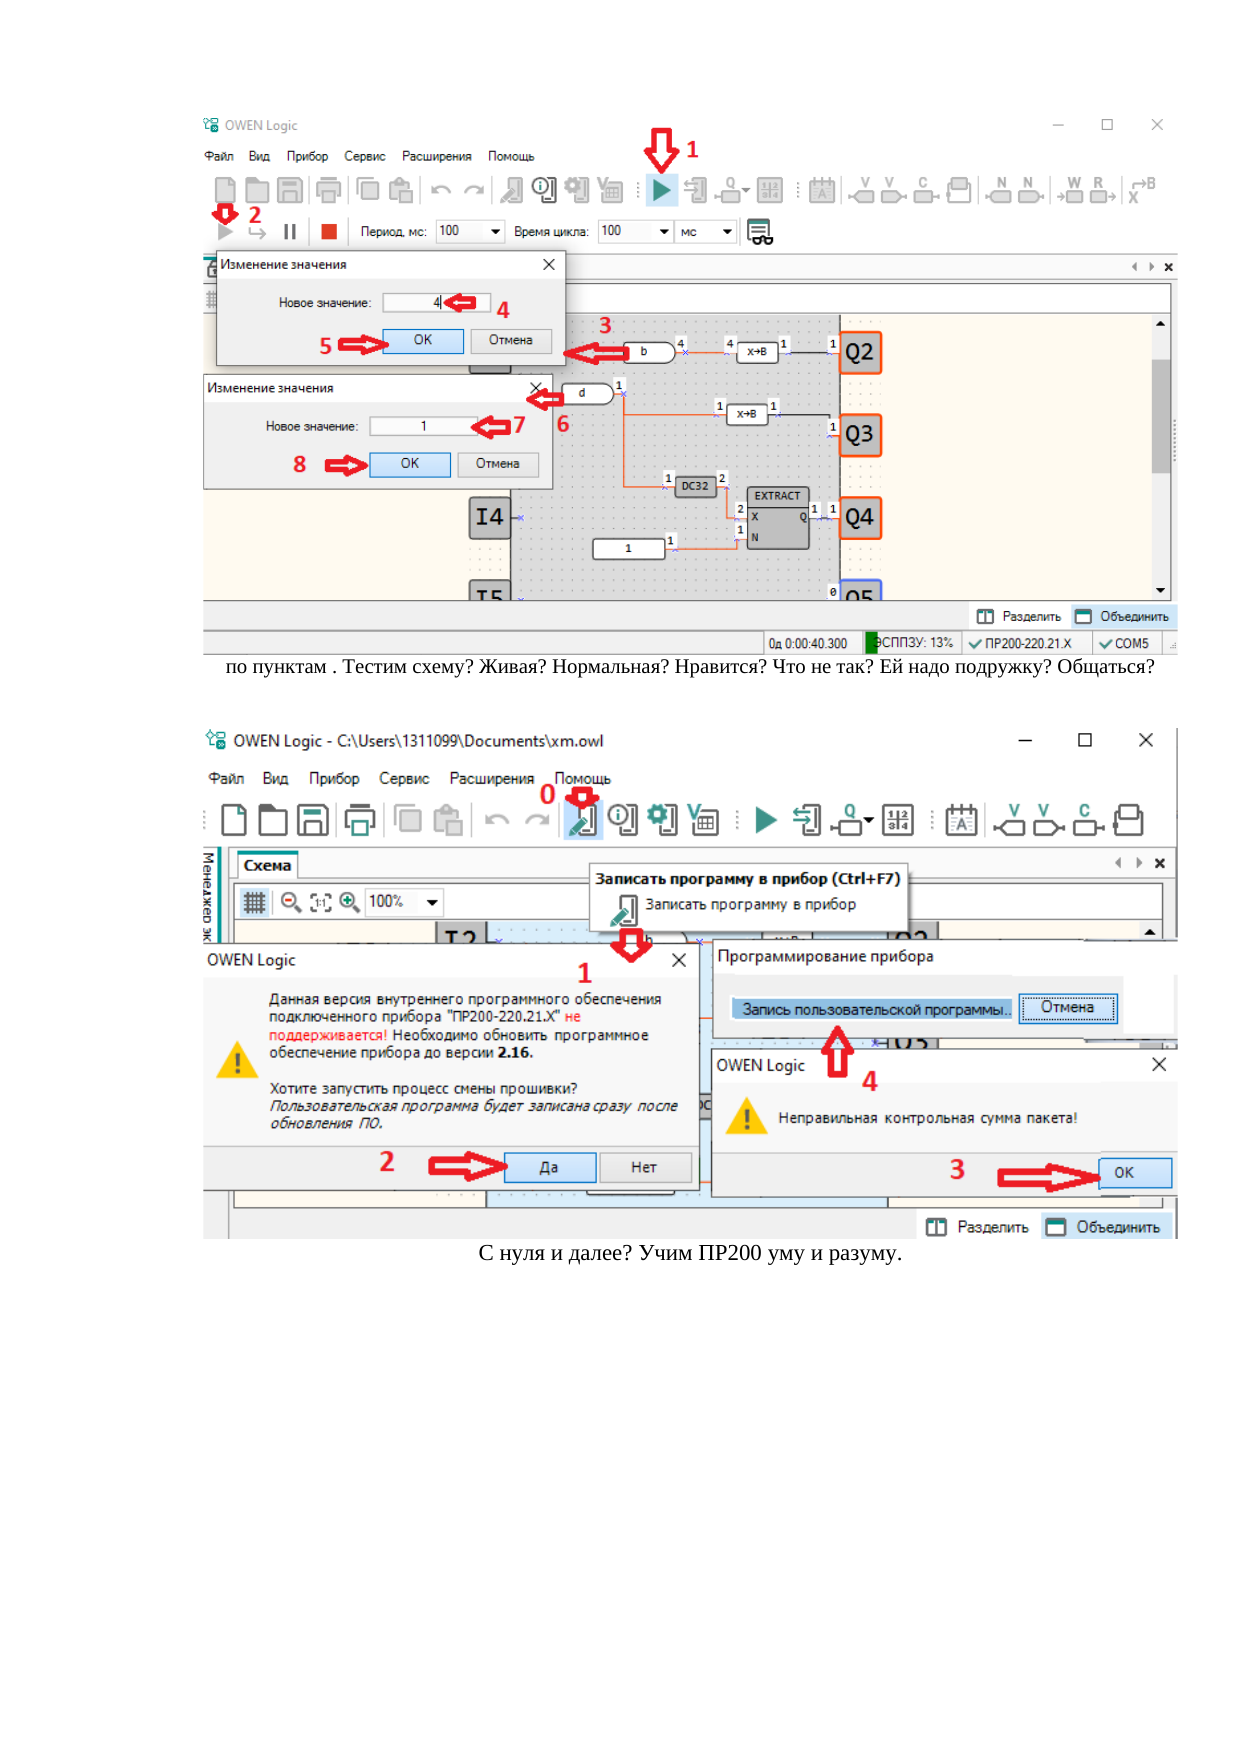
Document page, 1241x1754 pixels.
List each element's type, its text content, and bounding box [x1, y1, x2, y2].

text С нуля и далее? Учим ПР200 уму и разуму. [177, 729, 1204, 1265]
text по пунктам . Тестим схему? Живая? Нормальная? Нравится? Что не так? Ей надо подружку? Общаться? [177, 118, 1204, 678]
